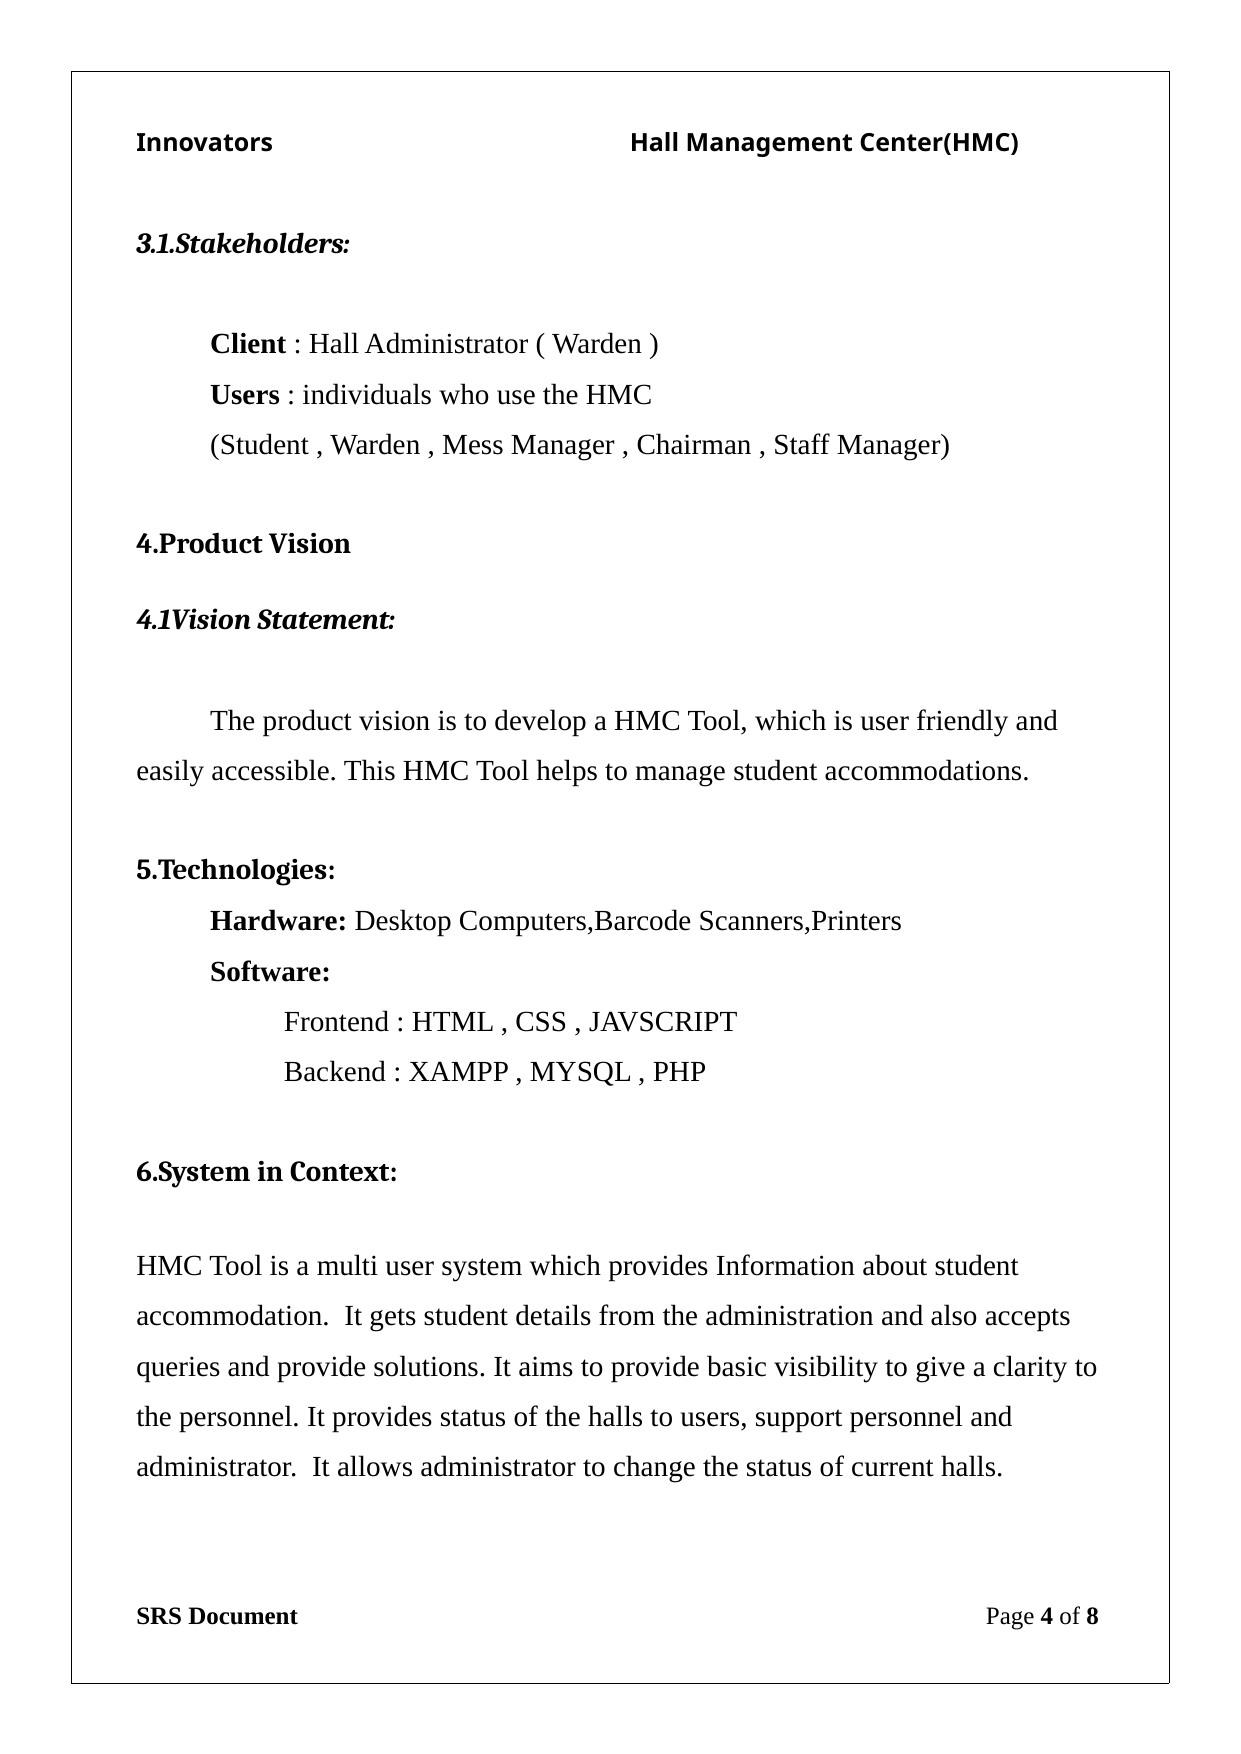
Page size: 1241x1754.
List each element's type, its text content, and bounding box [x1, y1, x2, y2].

subtitle 3.1.Stakeholders: [136, 227, 1104, 261]
subtitle 6.System in Context: [136, 1155, 1104, 1188]
text Users : individuals who use the HMC [136, 377, 1104, 411]
text Software: [136, 954, 1104, 987]
text (Student , Warden , Mess Manager , Chairman , Staff Manager) [136, 427, 1104, 461]
subtitle 4.1Vision Statement: [136, 603, 1104, 636]
subtitle 4.Product Vision [136, 528, 1104, 561]
text Client : Hall Administrator ( Warden ) [136, 327, 1104, 360]
text Frontend : HTML , CSS , JAVSCRIPT [136, 1004, 1104, 1038]
text Hardware: Desktop Computers,Barcode Scanners,Printers [136, 903, 1104, 937]
text Backend : XAMPP , MYSQL , PHP [136, 1054, 1104, 1088]
text The product vision is to develop a HMC Tool, which is user friendly and easily accessible. This HMC Tool helps to manage student accommodations. [136, 703, 1104, 786]
subtitle 5.Technologies: [136, 853, 1104, 887]
text HMC Tool is a multi user system which provides Information about student accommodation. It gets student details from the administration and also accepts queries and provide solutions. It aims to provide basic visibility to give a clarity to the personnel. It provides status of the halls to users, support personnel and administrator. It allows administrator to change the status of current halls. [136, 1248, 1104, 1483]
